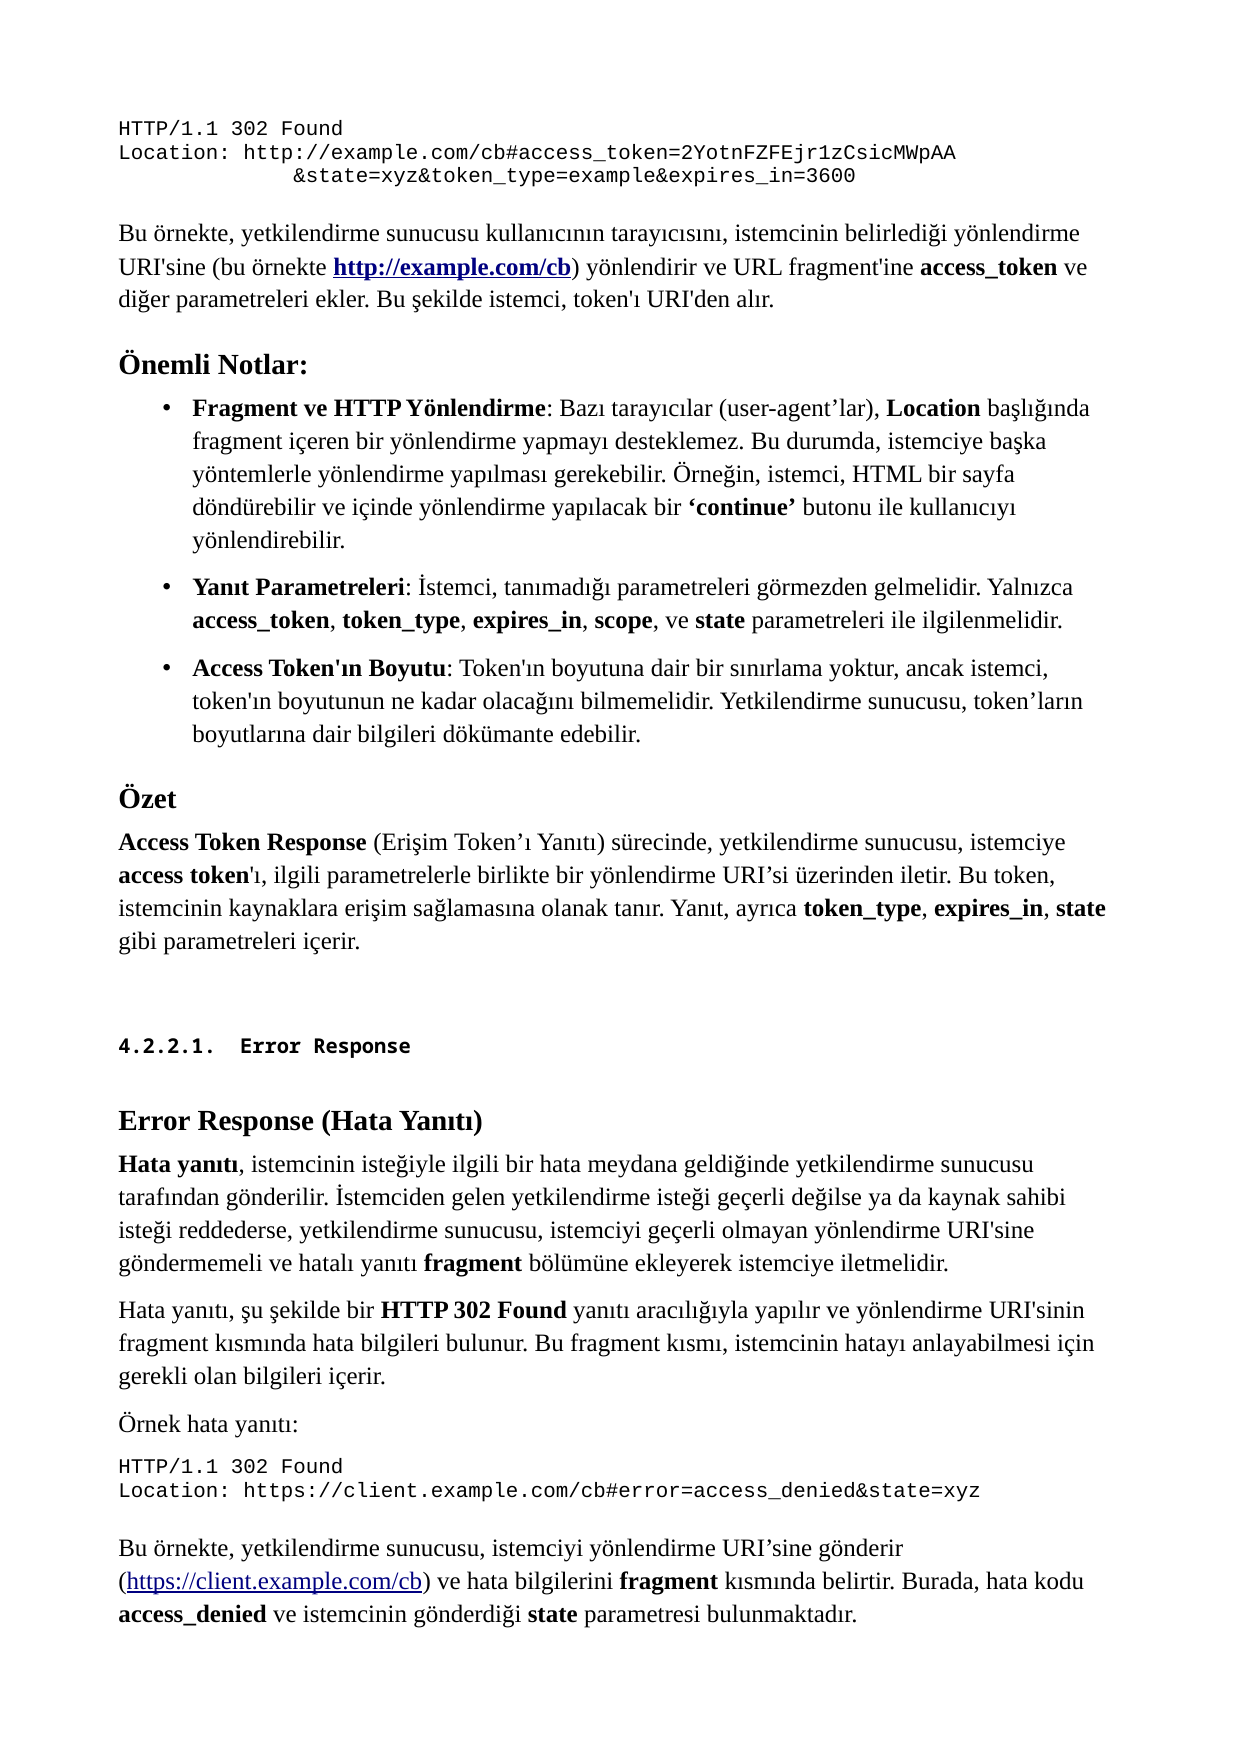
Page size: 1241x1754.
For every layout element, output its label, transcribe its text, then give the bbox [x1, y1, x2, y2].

subtitle Özet [118, 781, 1122, 815]
text Bu örnekte, yetkilendirme sunucusu, istemciyi yönlendirme URI’sine gönderir (https://client.example.com/cb) ve hata bilgilerini fragment kısmında belirtir. Burada, hata kodu access_denied ve istemcinin gönderdiği state parametresi bulunmaktadır. [118, 1533, 1122, 1628]
subtitle Önemli Notlar: [118, 347, 1122, 380]
list Fragment ve HTTP Yönlendirme: Bazı tarayıcılar (user-agent’lar), Location başlığında fragment içeren bir yönlendirme yapmayı desteklemez. Bu durumda, istemciye başka yöntemlerle yönlendirme yapılması gerekebilir. Örneğin, istemci, HTML bir sayfa döndürebilir ve içinde yönlendirme yapılacak bir ‘continue’ butonu ile kullanıcıyı yönlendirebilir. [162, 393, 1122, 554]
text Location: https://client.example.com/cb#error=access_denied&state=xyz [118, 1480, 1122, 1504]
text Location: http://example.com/cb#access_token=2YotnFZFEjr1zCsicMWpAA [118, 142, 1122, 165]
text 4.2.2.1. Error Response [118, 1032, 1122, 1059]
text Hata yanıtı, şu şekilde bir HTTP 302 Found yanıtı aracılığıyla yapılır ve yönlendirme URI'sinin fragment kısmında hata bilgileri bulunur. Bu fragment kısmı, istemcinin hatayı anlayabilmesi için gerekli olan bilgileri içerir. [118, 1295, 1122, 1390]
text HTTP/1.1 302 Found [118, 1457, 1122, 1480]
text &state=xyz&token_type=example&expires_in=3600 [118, 165, 1122, 189]
text Access Token Response (Erişim Token’ı Yanıtı) sürecinde, yetkilendirme sunucusu, istemciye access token'ı, ilgili parametrelerle birlikte bir yönlendirme URI’si üzerinden iletir. Bu token, istemcinin kaynaklara erişim sağlamasına olanak tanır. Yanıt, ayrıca token_type, expires_in, state gibi parametreleri içerir. [118, 827, 1122, 955]
text HTTP/1.1 302 Found [118, 118, 1122, 142]
text Örnek hata yanıtı: [118, 1409, 1122, 1438]
subtitle Error Response (Hata Yanıtı) [118, 1103, 1122, 1136]
text Hata yanıtı, istemcinin isteğiyle ilgili bir hata meydana geldiğinde yetkilendirme sunucusu tarafından gönderilir. İstemciden gelen yetkilendirme isteği geçerli değilse ya da kaynak sahibi isteği reddederse, yetkilendirme sunucusu, istemciyi geçerli olmayan yönlendirme URI'sine göndermemeli ve hatalı yanıtı fragment bölümüne ekleyerek istemciye iletmelidir. [118, 1149, 1122, 1276]
text Bu örnekte, yetkilendirme sunucusu kullanıcının tarayıcısını, istemcinin belirlediği yönlendirme URI'sine (bu örnekte http://example.com/cb) yönlendirir ve URL fragment'ine access_token ve diğer parametreleri ekler. Bu şekilde istemci, token'ı URI'den alır. [118, 218, 1122, 313]
list Yanıt Parametreleri: İstemci, tanımadığı parametreleri görmezden gelmelidir. Yalnızca access_token, token_type, expires_in, scope, ve state parametreleri ile ilgilenmelidir. [162, 572, 1122, 634]
list Access Token'ın Boyutu: Token'ın boyutuna dair bir sınırlama yoktur, ancak istemci, token'ın boyutunun ne kadar olacağını bilmemelidir. Yetkilendirme sunucusu, token’ların boyutlarına dair bilgileri dökümante edebilir. [162, 653, 1122, 748]
